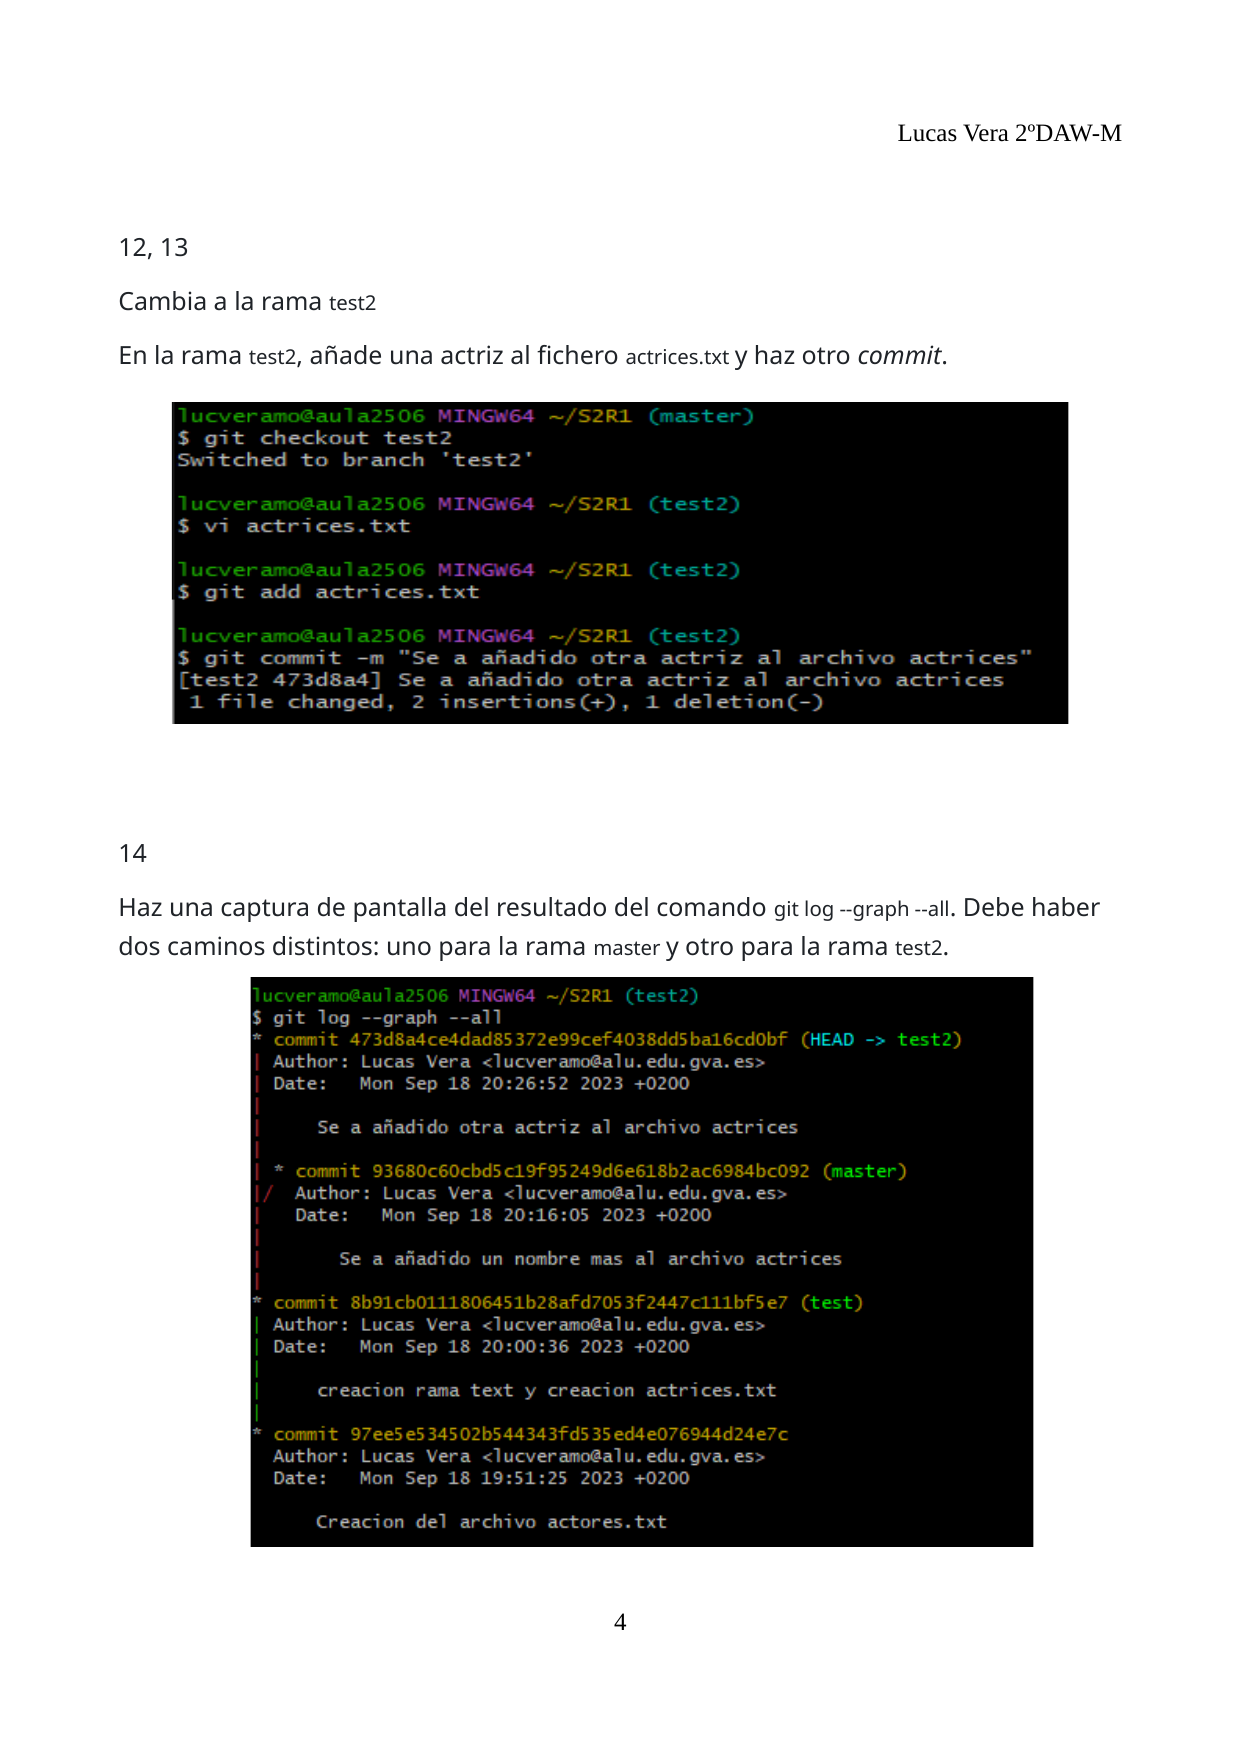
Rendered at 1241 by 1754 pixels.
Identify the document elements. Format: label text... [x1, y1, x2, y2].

text Cambia a la rama test2 [118, 284, 1122, 318]
text 14 [118, 836, 1122, 870]
picture [250, 977, 1034, 1547]
text 12, 13 [118, 230, 1122, 264]
text En la rama test2, añade una actriz al fichero actrices.txt y haz otro commit. [118, 338, 1122, 372]
picture [171, 402, 1069, 724]
text Haz una captura de pantalla del resultado del comando git log --graph --all. Debe haber dos caminos distintos: uno para la rama master y otro para la rama test2. [118, 889, 1122, 963]
